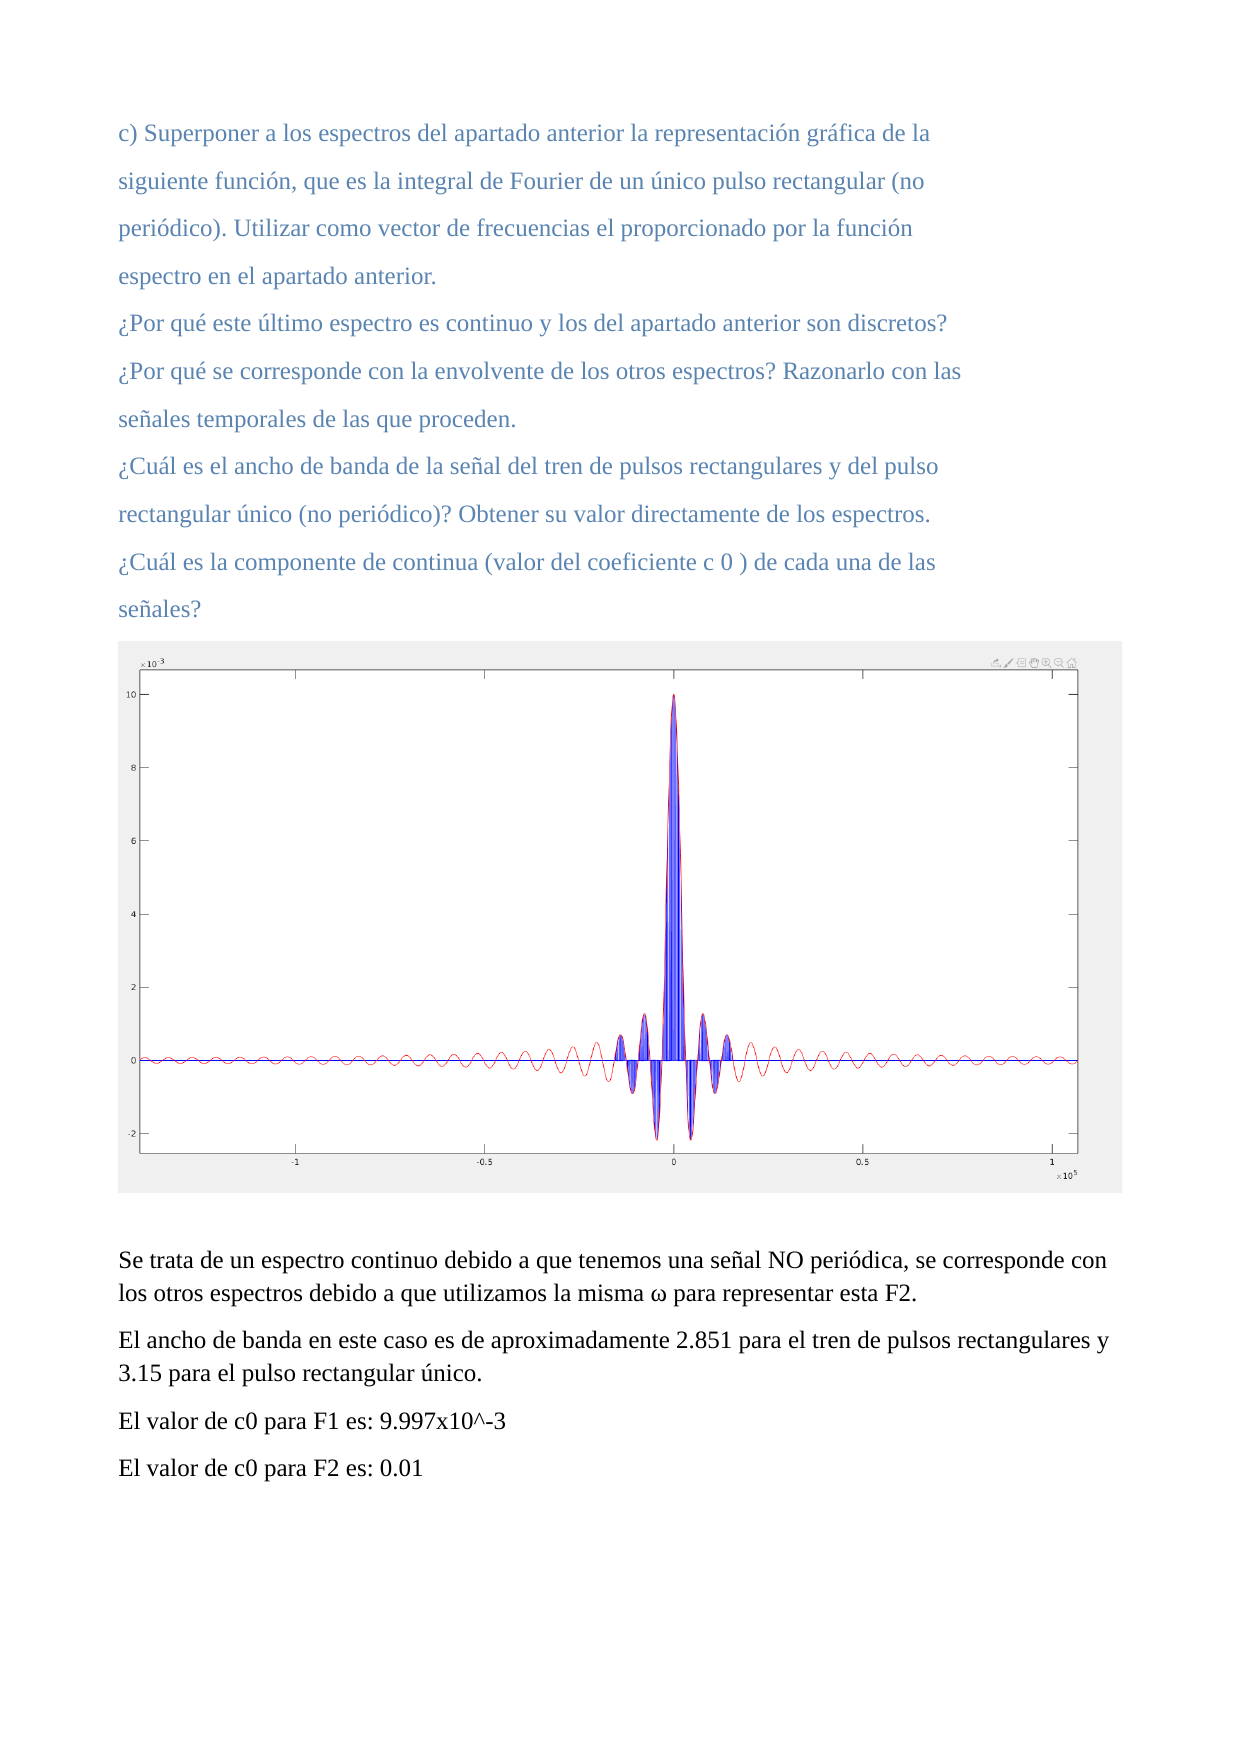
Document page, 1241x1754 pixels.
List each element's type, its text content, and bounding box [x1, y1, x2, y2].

text c) Superponer a los espectros del apartado anterior la representación gráfica de la [118, 118, 1122, 147]
text Se trata de un espectro continuo debido a que tenemos una señal NO periódica, se corresponde con los otros espectros debido a que utilizamos la misma ω para representar esta F2. [118, 1245, 1122, 1306]
text espectro en el apartado anterior. [118, 261, 1122, 290]
text ¿Cuál es la componente de continua (valor del coeficiente c 0 ) de cada una de las [118, 547, 1122, 575]
text siguiente función, que es la integral de Fourier de un único pulso rectangular (no [118, 166, 1122, 194]
text señales temporales de las que proceden. [118, 404, 1122, 432]
text ¿Cuál es el ancho de banda de la señal del tren de pulsos rectangulares y del pulso [118, 451, 1122, 480]
text periódico). Utilizar como vector de frecuencias el proporcionado por la función [118, 213, 1122, 242]
text El valor de c0 para F2 es: 0.01 [118, 1453, 1122, 1482]
text El valor de c0 para F1 es: 9.997x10^-3 [118, 1406, 1122, 1435]
text rectangular único (no periódico)? Obtener su valor directamente de los espectros. [118, 499, 1122, 528]
picture [118, 641, 1123, 1193]
text señales? [118, 594, 1122, 623]
text ¿Por qué se corresponde con la envolvente de los otros espectros? Razonarlo con las [118, 356, 1122, 385]
text El ancho de banda en este caso es de aproximadamente 2.851 para el tren de pulsos rectangulares y 3.15 para el pulso rectangular único. [118, 1325, 1122, 1387]
text ¿Por qué este último espectro es continuo y los del apartado anterior son discretos? [118, 308, 1122, 337]
